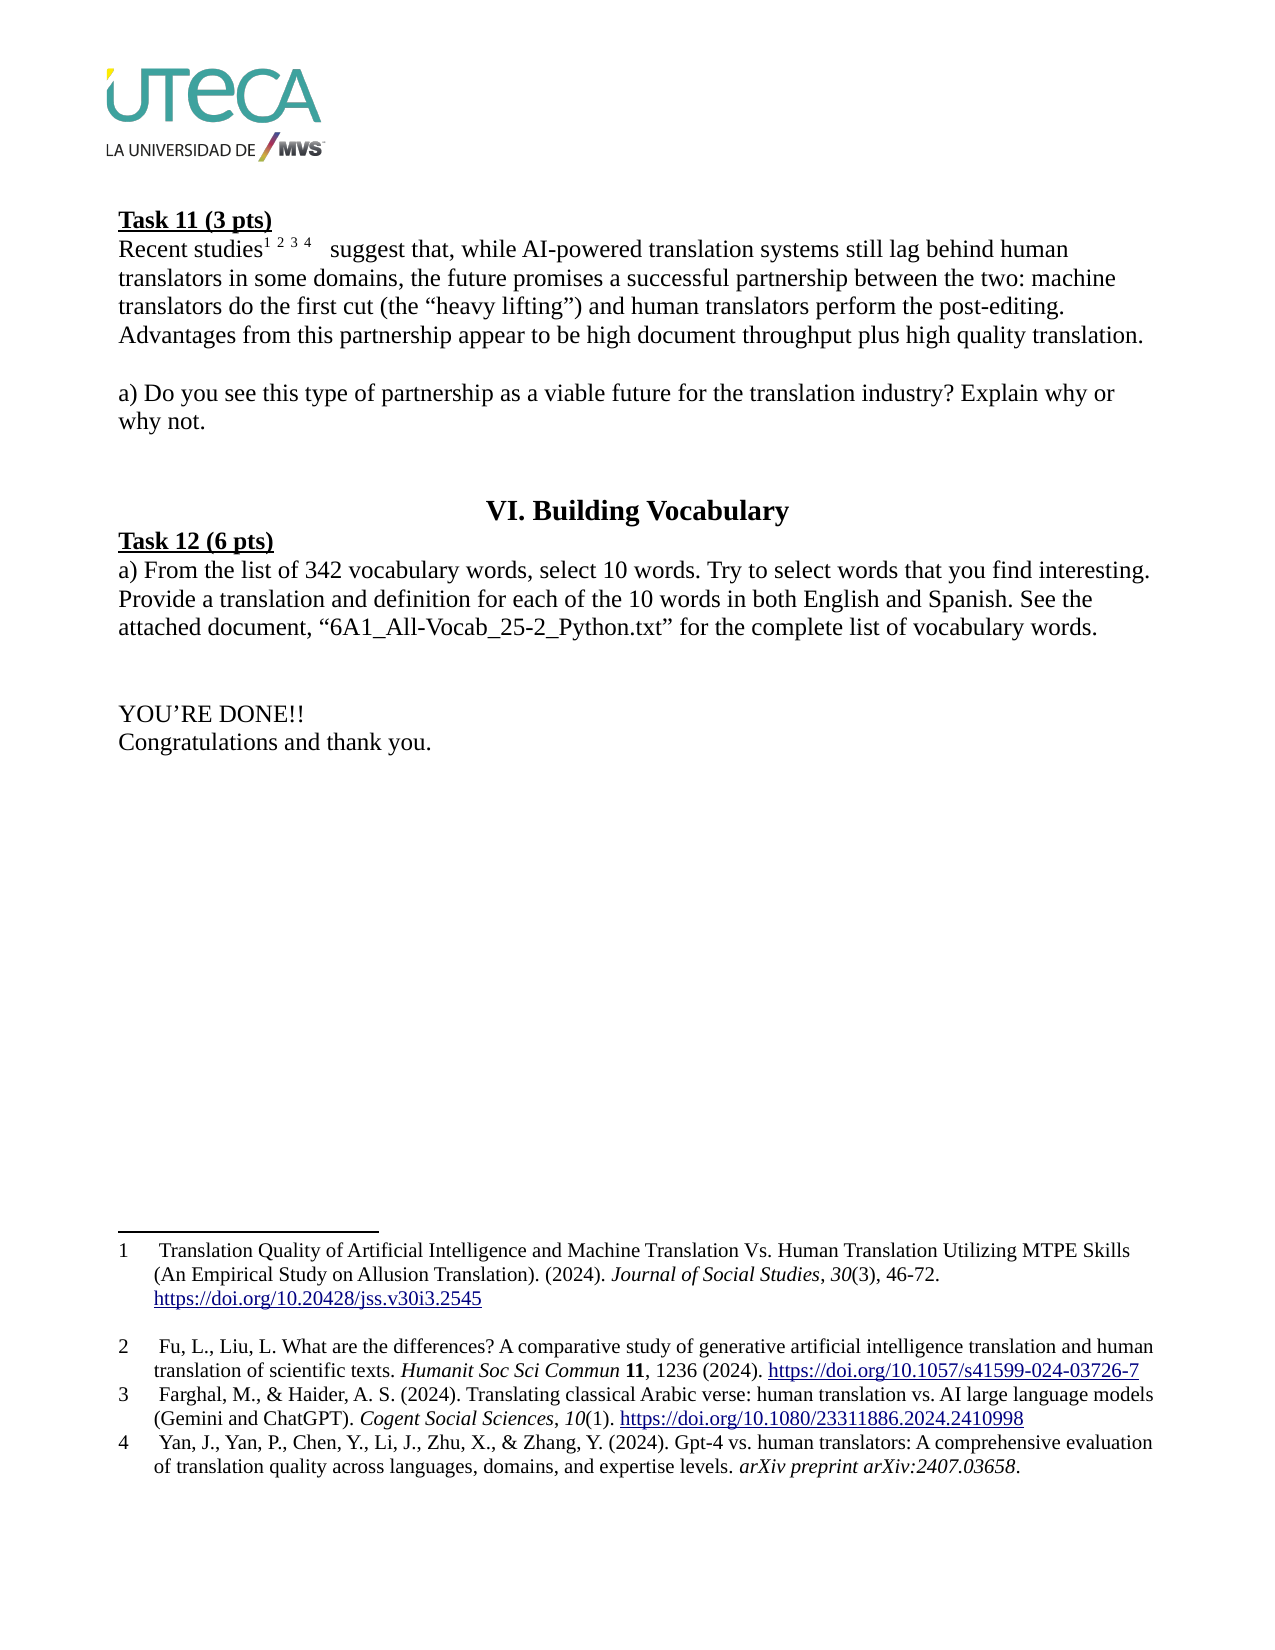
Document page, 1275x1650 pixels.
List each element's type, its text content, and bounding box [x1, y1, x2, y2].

text Task 12 (6 pts) [118, 526, 1157, 555]
picture [104, 64, 328, 166]
text Congratulations and thank you. [118, 727, 1157, 756]
text Task 11 (3 pts) [118, 205, 1157, 234]
text YOU’RE DONE!! [118, 699, 1157, 727]
text a) From the list of 342 vocabulary words, select 10 words. Try to select words that you find interesting. Provide a translation and definition for each of the 10 words in both English and Spanish. See the attached document, “6A1_All-Vocab_25-2_Python.txt” for the complete list of vocabulary words. [118, 555, 1157, 641]
text Farghal, M., & Haider, A. S. (2024). Translating classical Arabic verse: human translation vs. AI large language models (Gemini and ChatGPT). Cogent Social Sciences, 10(1). https://doi.org/10.1080/23311886.2024.2410998 [118, 1382, 1157, 1430]
text a) Do you see this type of partnership as a viable future for the translation industry? Explain why or why not. [118, 378, 1157, 435]
text Recent studies suggest that, while AI-powered translation systems still lag behind human translators in some domains, the future promises a successful partnership between the two: machine translators do the first cut (the “heavy lifting”) and human translators perform the post-editing. Advantages from this partnership appear to be high document throughput plus high quality translation. [118, 234, 1157, 349]
text Yan, J., Yan, P., Chen, Y., Li, J., Zhu, X., & Zhang, Y. (2024). Gpt-4 vs. human translators: A comprehensive evaluation of translation quality across languages, domains, and expertise levels. arXiv preprint arXiv:2407.03658. [118, 1430, 1157, 1478]
text VI. Building Vocabulary [118, 493, 1157, 526]
text Fu, L., Liu, L. What are the differences? A comparative study of generative artificial intelligence translation and human translation of scientific texts. Humanit Soc Sci Commun 11, 1236 (2024). https://doi.org/10.1057/s41599-024-03726-7 [118, 1334, 1157, 1382]
text Translation Quality of Artificial Intelligence and Machine Translation Vs. Human Translation Utilizing MTPE Skills (An Empirical Study on Allusion Translation). (2024). Journal of Social Studies, 30(3), 46-72. https://doi.org/10.20428/jss.v30i3.2545 [118, 1238, 1157, 1310]
